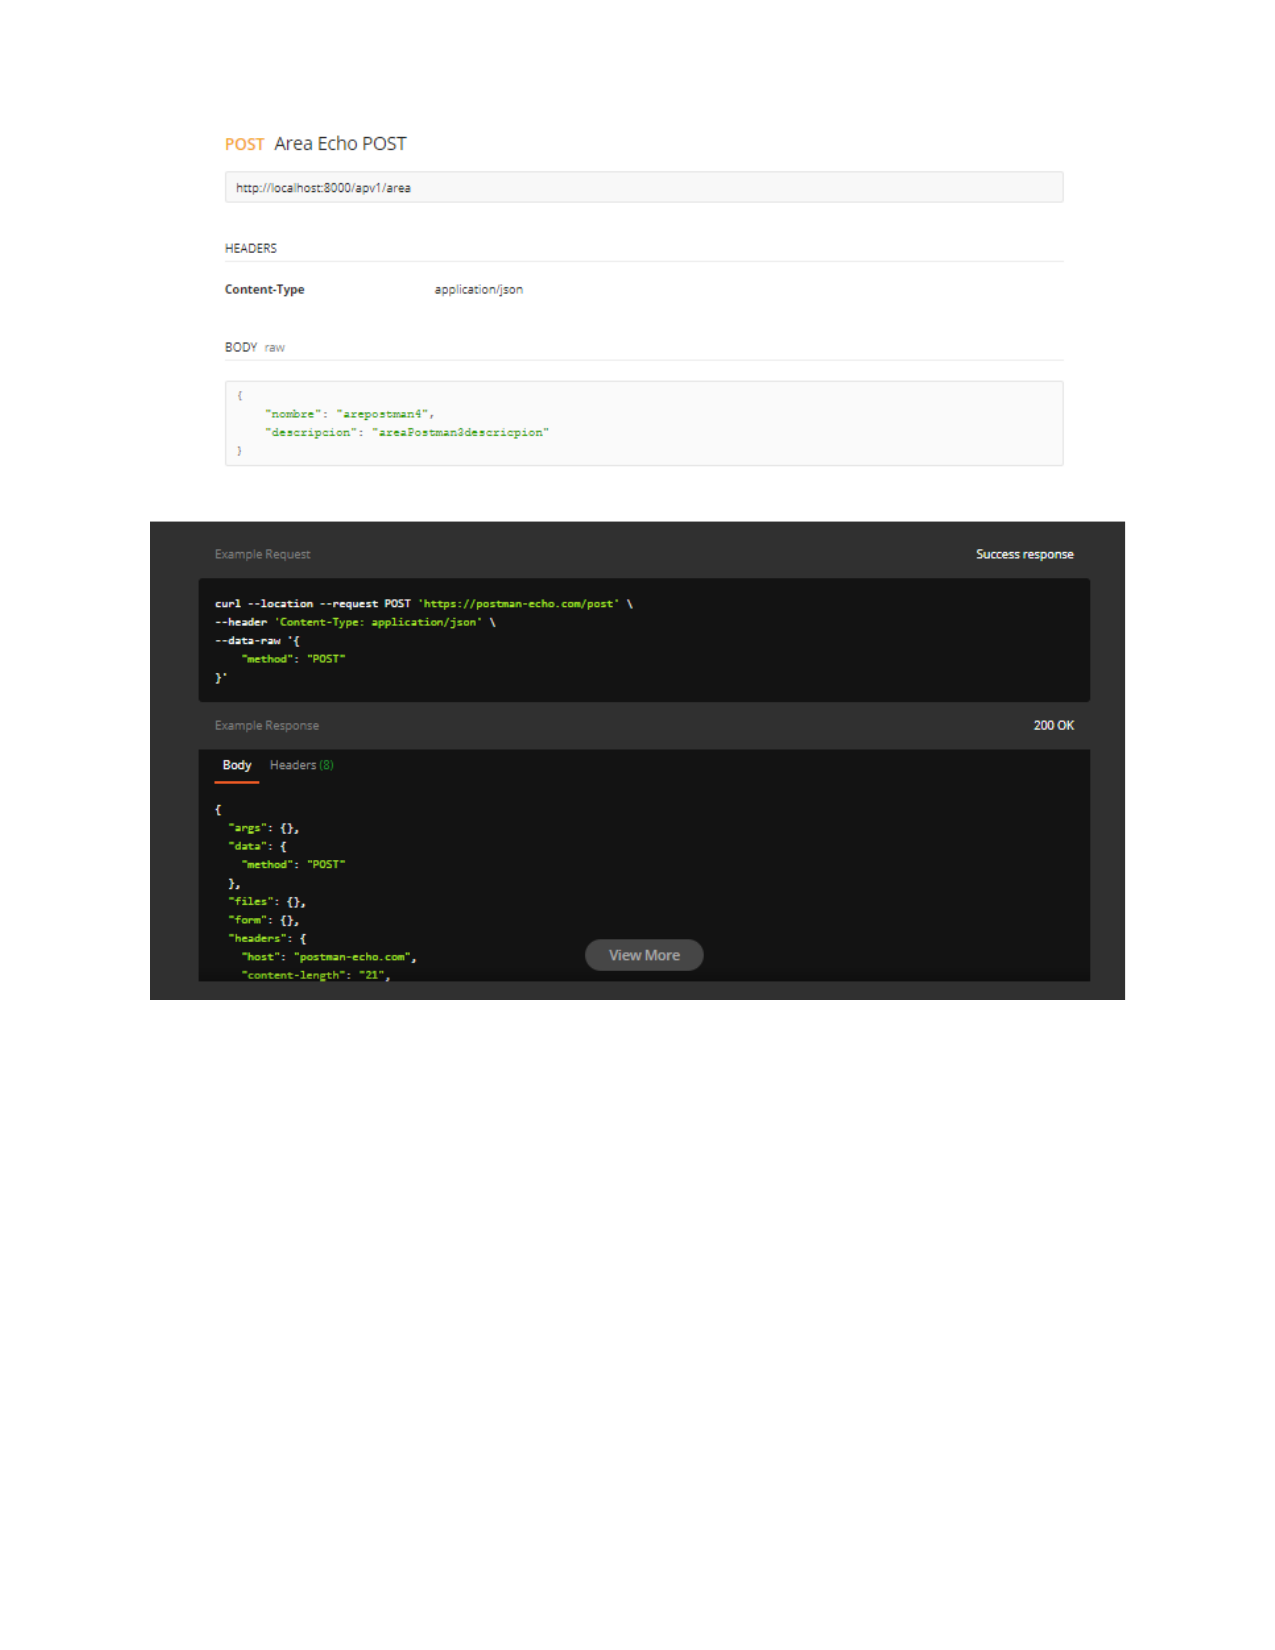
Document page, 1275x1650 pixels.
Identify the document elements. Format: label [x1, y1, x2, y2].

picture [150, 112, 1125, 1000]
